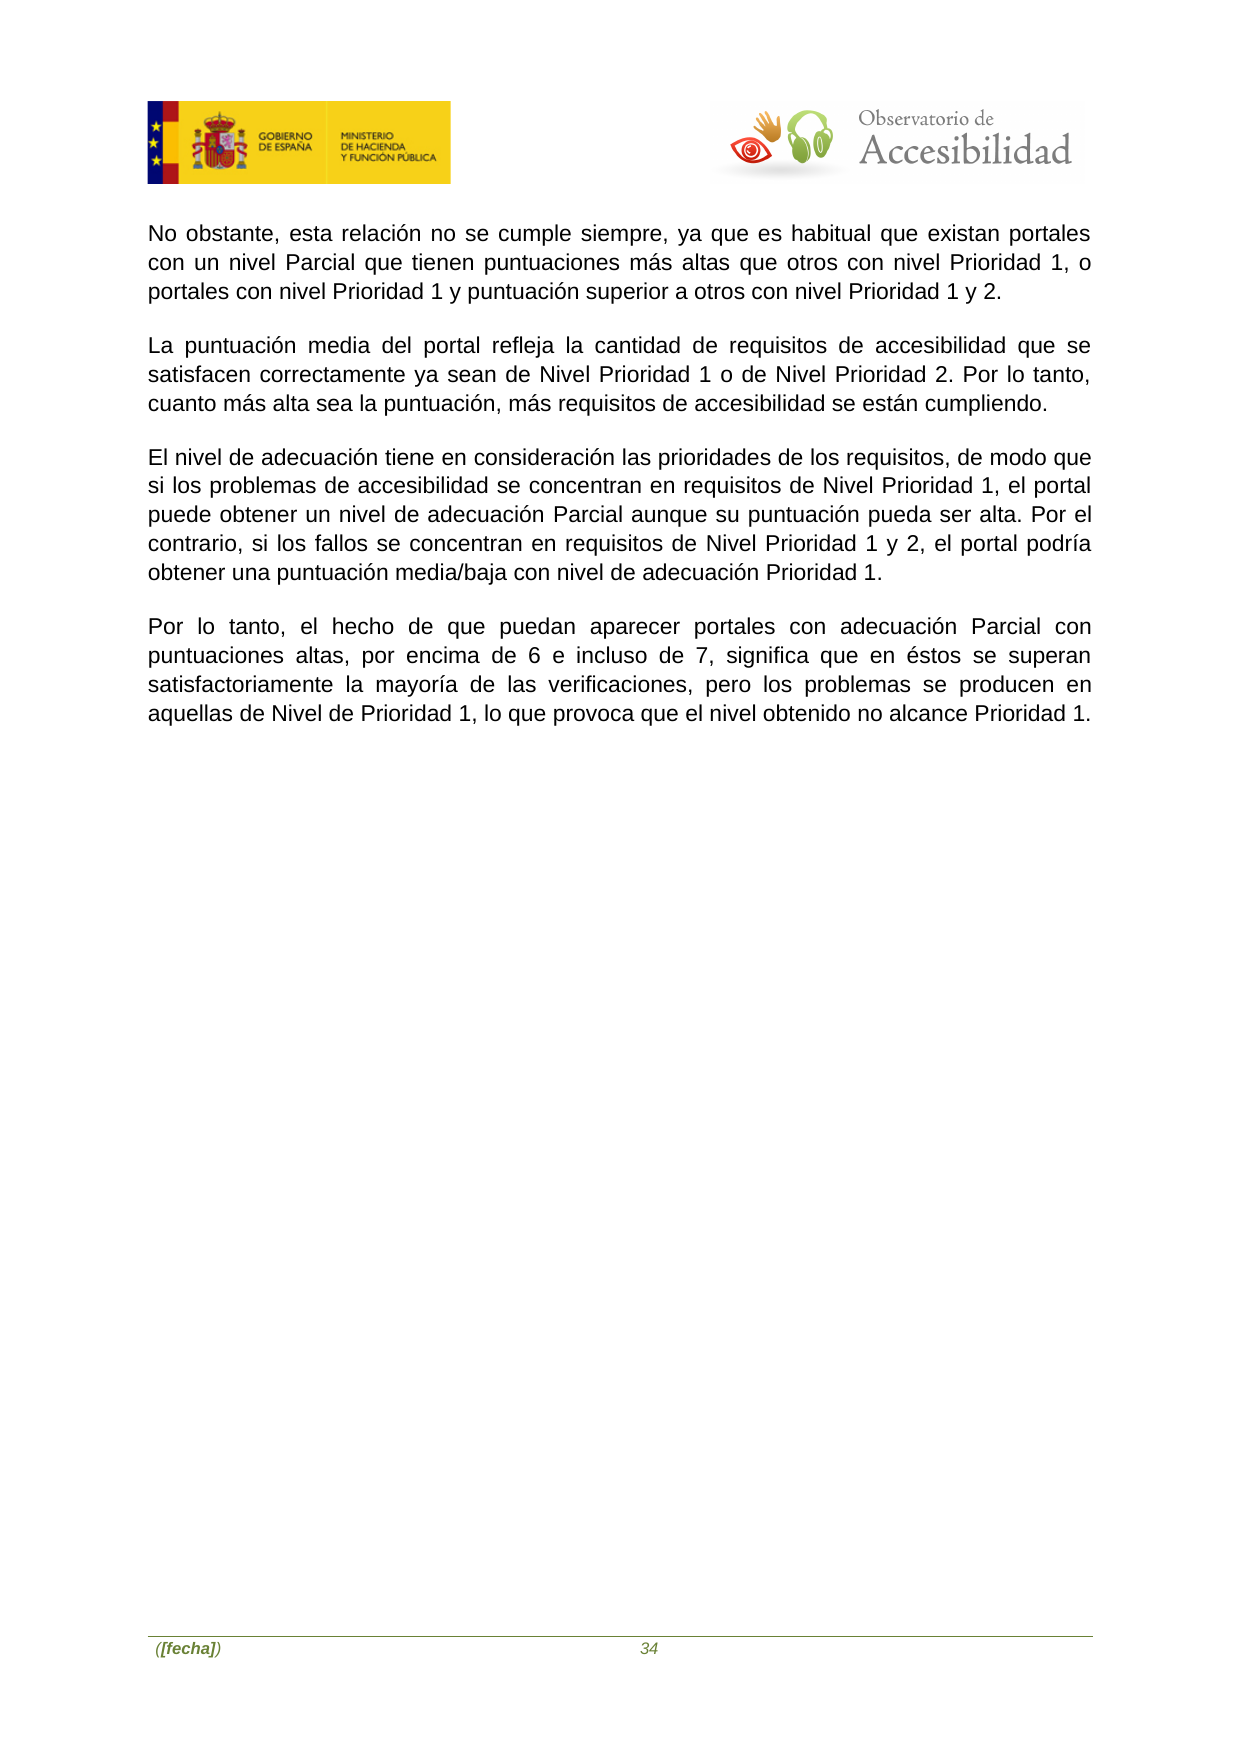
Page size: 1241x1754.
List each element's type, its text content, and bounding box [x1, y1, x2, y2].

text Por lo tanto, el hecho de que puedan aparecer portales con adecuación Parcial con puntuaciones altas, por encima de 6 e incluso de 7, significa que en éstos se superan satisfactoriamente la mayoría de las verificaciones, pero los problemas se producen en aquellas de Nivel de Prioridad 1, lo que provoca que el nivel obtenido no alcance Prioridad 1. [148, 613, 1092, 726]
picture [710, 101, 1086, 184]
picture [147, 101, 451, 184]
text La puntuación media del portal refleja la cantidad de requisitos de accesibilidad que se satisfacen correctamente ya sean de Nivel Prioridad 1 o de Nivel Prioridad 2. Por lo tanto, cuanto más alta sea la puntuación, más requisitos de accesibilidad se están cumpliendo. [148, 332, 1092, 416]
text No obstante, esta relación no se cumple siempre, ya que es habitual que existan portales con un nivel Parcial que tienen puntuaciones más altas que otros con nivel Prioridad 1, o portales con nivel Prioridad 1 y puntuación superior a otros con nivel Prioridad 1 y 2. [148, 220, 1092, 304]
text El nivel de adecuación tiene en consideración las prioridades de los requisitos, de modo que si los problemas de accesibilidad se concentran en requisitos de Nivel Prioridad 1, el portal puede obtener un nivel de adecuación Parcial aunque su puntuación pueda ser alta. Por el contrario, si los fallos se concentran en requisitos de Nivel Prioridad 1 y 2, el portal podría obtener una puntuación media/baja con nivel de adecuación Prioridad 1. [148, 443, 1092, 586]
